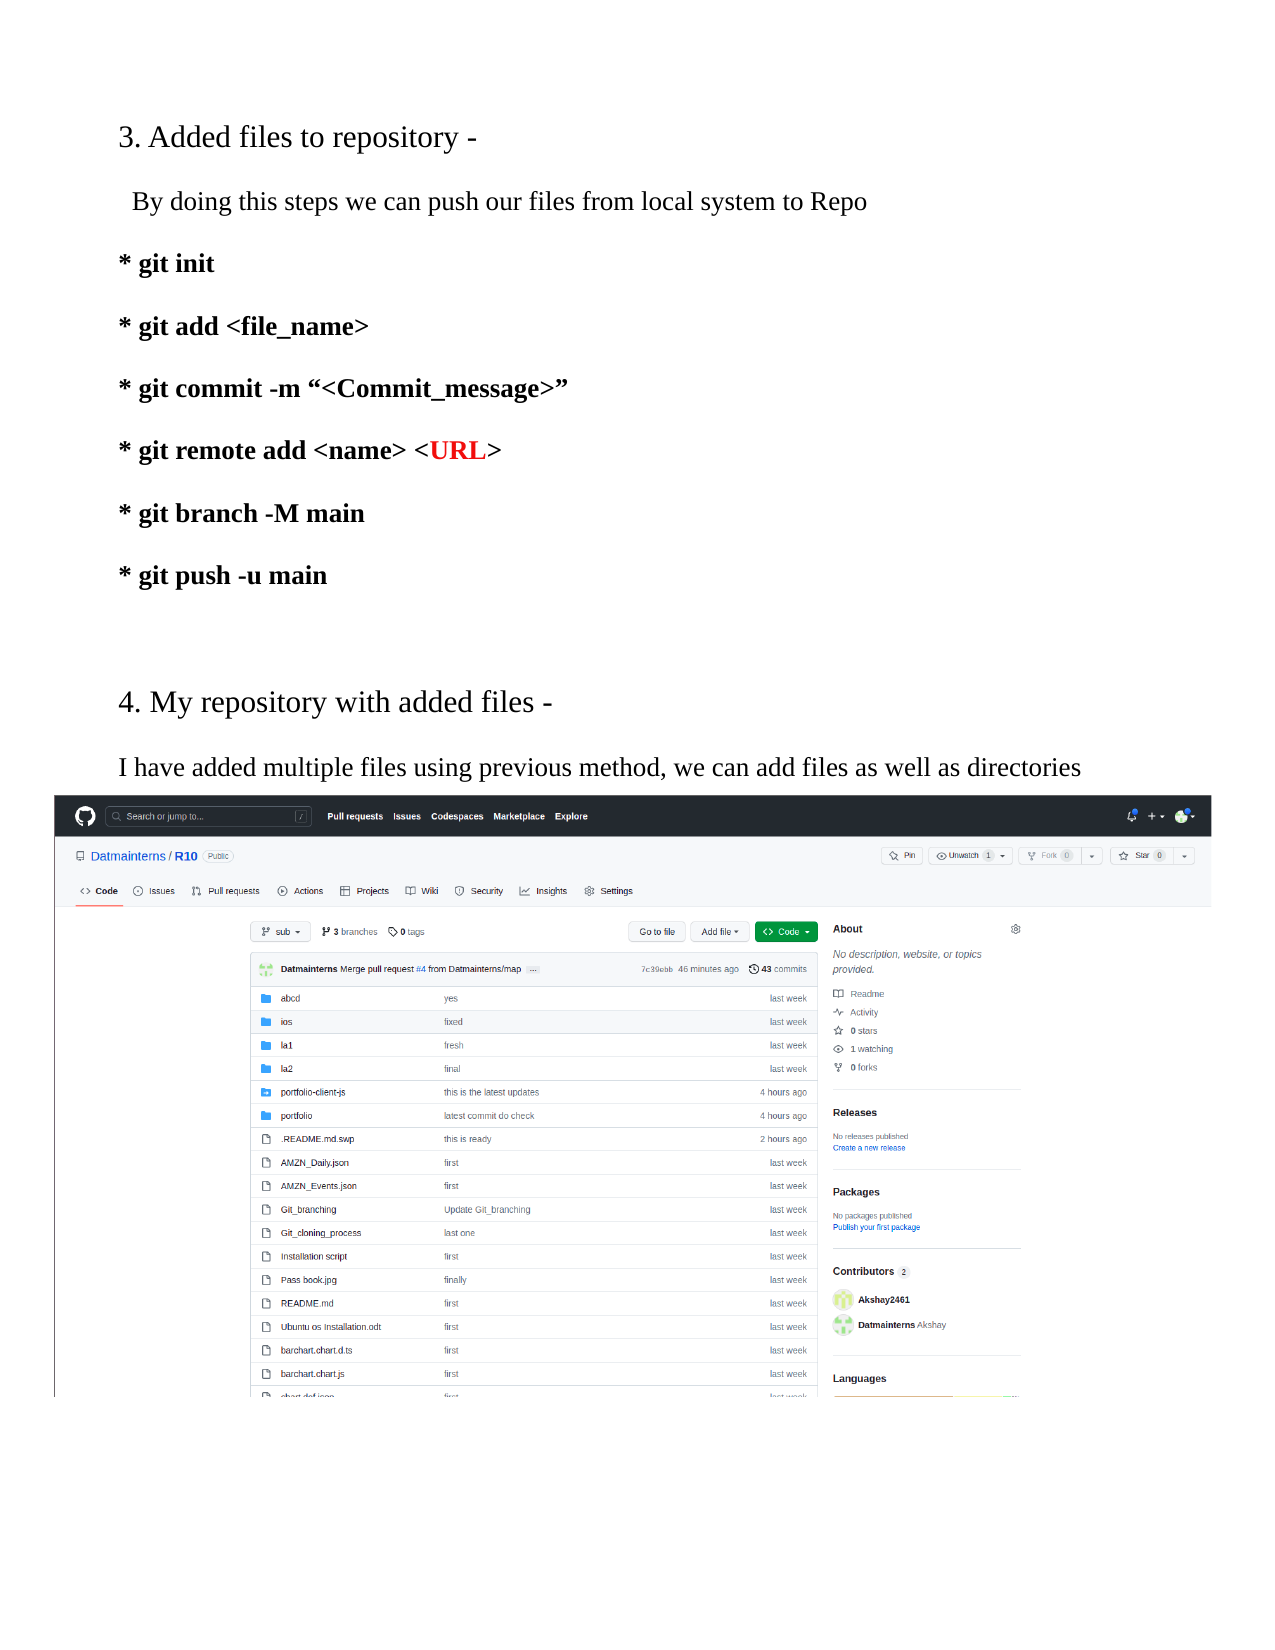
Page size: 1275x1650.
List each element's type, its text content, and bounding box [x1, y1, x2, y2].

text By doing this steps we can push our files from local system to Repo [118, 185, 1157, 216]
text 3. Added files to repository - [118, 118, 1157, 154]
text * git remote add <name> <URL> [118, 434, 1157, 466]
text 4. My repository with added files - [118, 683, 1157, 719]
text * git init [118, 247, 1157, 279]
picture [54, 795, 1212, 1397]
text I have added multiple files using previous method, we can add files as well as directories [118, 751, 1157, 782]
text * git branch -M main [118, 497, 1157, 528]
text * git commit -m “<Commit_message>” [118, 372, 1157, 403]
text * git push -u main [118, 559, 1157, 590]
text * git add <file_name> [118, 310, 1157, 341]
